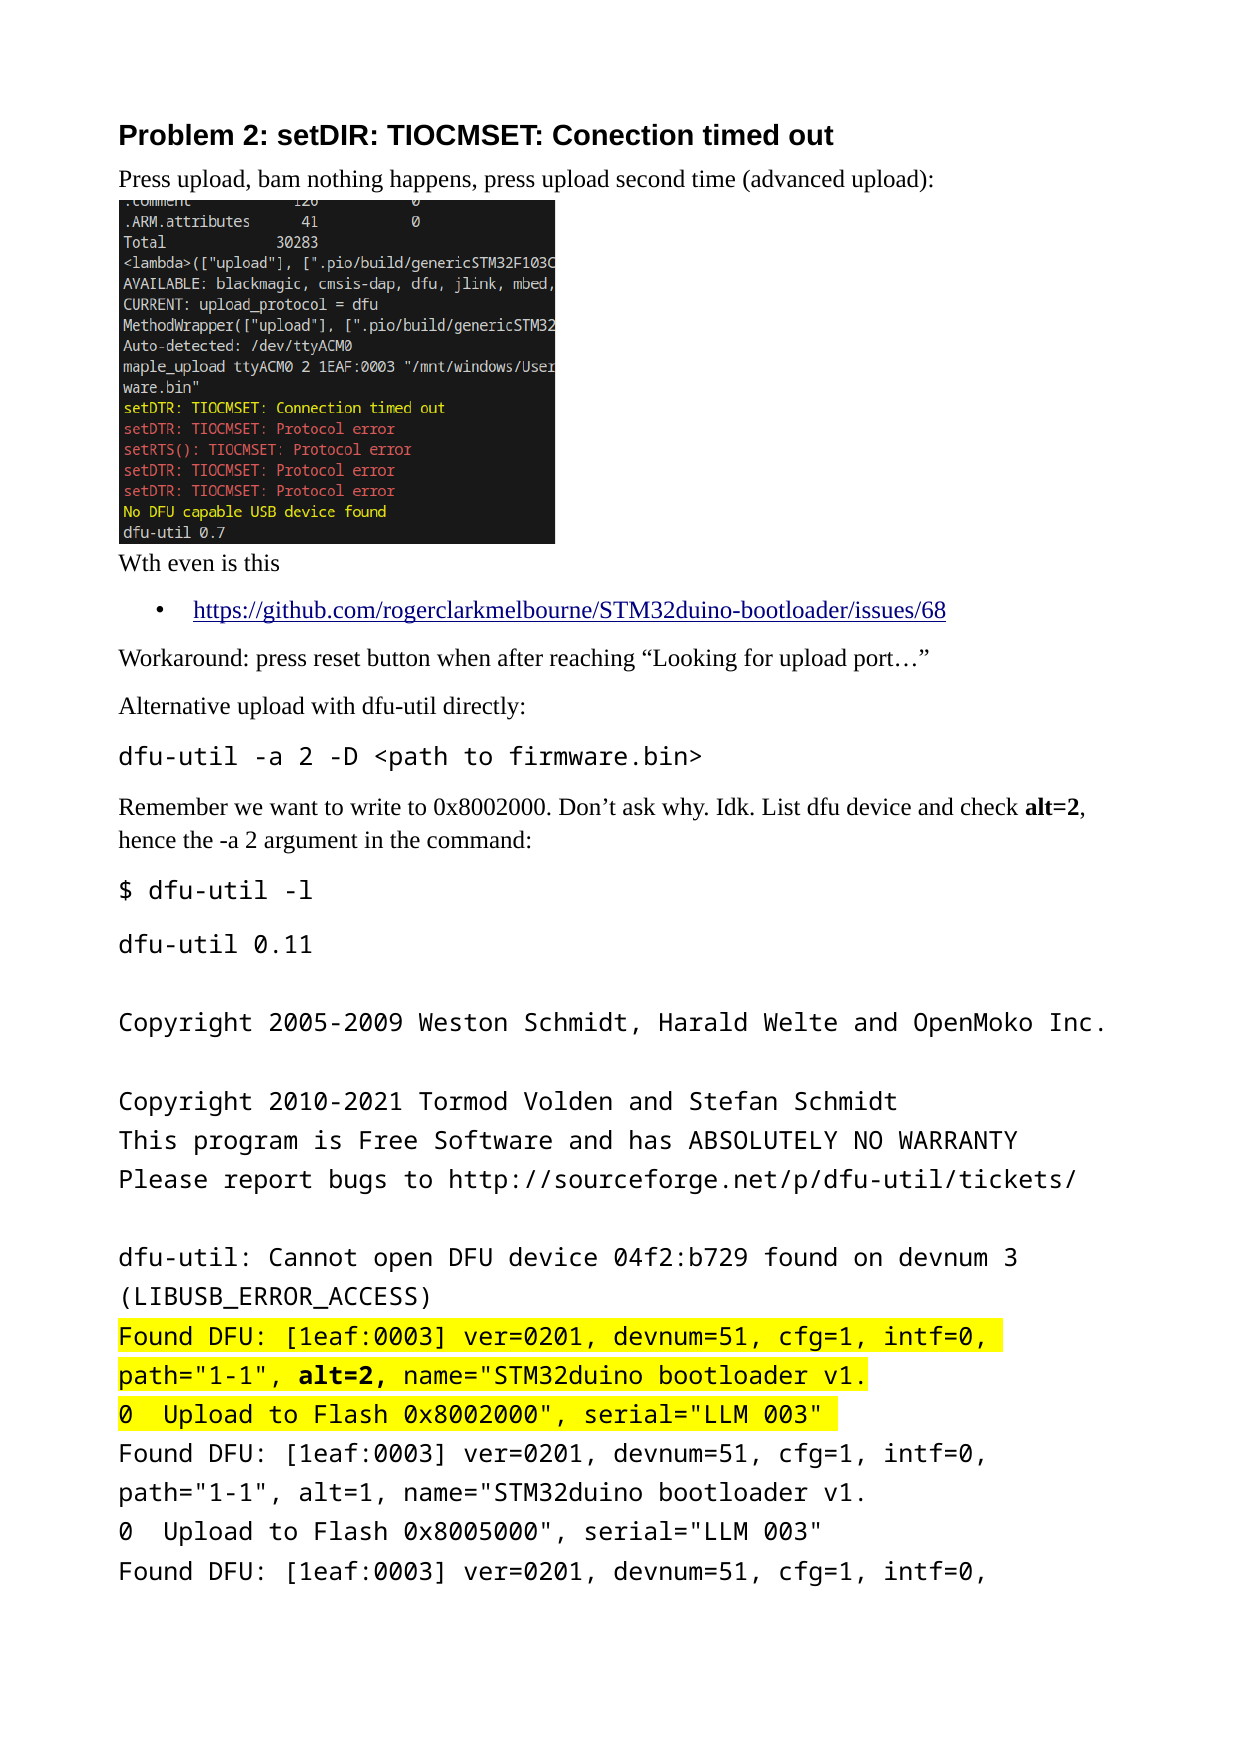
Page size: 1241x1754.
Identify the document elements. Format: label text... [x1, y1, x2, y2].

text Press upload, bam nothing happens, press upload second time (advanced upload): [118, 164, 1122, 193]
picture [119, 200, 556, 544]
text Workaround: press reset button when after reaching “Looking for upload port…” [118, 643, 1122, 672]
list https://github.com/rogerclarkmelbourne/STM32duino-bootloader/issues/68 [156, 596, 1122, 624]
text Alternative upload with dfu-util directly: [118, 691, 1122, 719]
text Wth even is this [118, 212, 1122, 577]
text dfu-util -a 2 -D <path to firmware.bin> [118, 738, 1122, 772]
subtitle Problem 2: setDIR: TIOCMSET: Conection timed out [118, 118, 1122, 152]
text dfu-util 0.11 Copyright 2005-2009 Weston Schmidt, Harald Welte and OpenMoko Inc. Copyright 2010-2021 Tormod Volden and Stefan Schmidt This program is Free Software and has ABSOLUTELY NO WARRANTY Please report bugs to http://sourceforge.net/p/dfu-util/tickets/ dfu-util: Cannot open DFU device 04f2:b729 found on devnum 3 (LIBUSB_ERROR_ACCESS) Found DFU: [1eaf:0003] ver=0201, devnum=51, cfg=1, intf=0, path="1-1", alt=2, name="STM32duino bootloader v1. 0 Upload to Flash 0x8002000", serial="LLM 003" Found DFU: [1eaf:0003] ver=0201, devnum=51, cfg=1, intf=0, path="1-1", alt=1, name="STM32duino bootloader v1. 0 Upload to Flash 0x8005000", serial="LLM 003" Found DFU: [1eaf:0003] ver=0201, devnum=51, cfg=1, intf=0, [118, 926, 1122, 1587]
text Remember we want to write to 0x8002000. Don’t ask why. Idk. List dfu device and check alt=2, hence the -a 2 argument in the command: [118, 792, 1122, 854]
text $ dfu-util -l [118, 873, 1122, 907]
